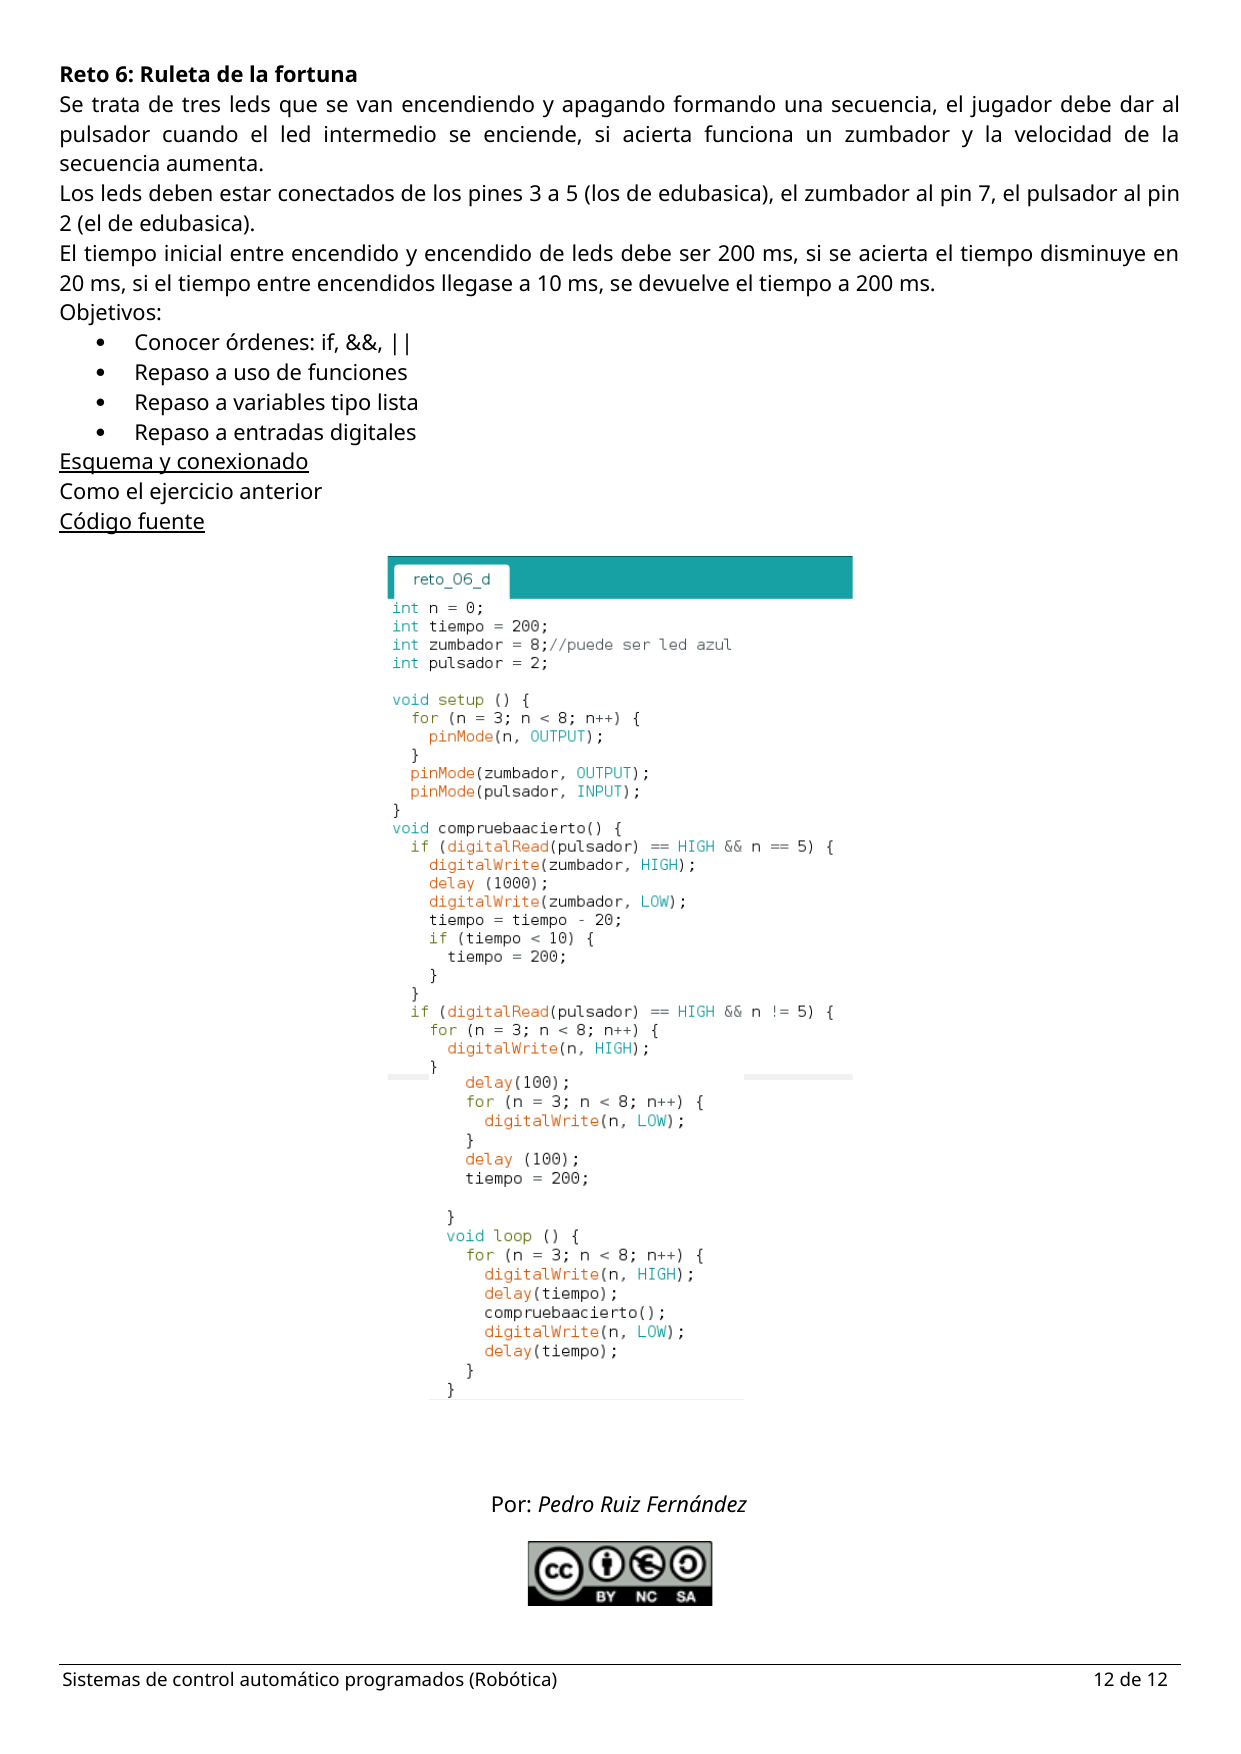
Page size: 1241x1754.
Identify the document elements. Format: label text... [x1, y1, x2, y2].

text Código fuente [59, 506, 1181, 536]
list Repaso a variables tipo lista [97, 387, 1181, 417]
text Los leds deben estar conectados de los pines 3 a 5 (los de edubasica), el zumbador al pin 7, el pulsador al pin 2 (el de edubasica). [59, 178, 1181, 238]
text Como el ejercicio anterior [59, 476, 1181, 506]
list Repaso a entradas digitales [97, 417, 1181, 446]
text Se trata de tres leds que se van encendiendo y apagando formando una secuencia, el jugador debe dar al pulsador cuando el led intermedio se enciende, si acierta funciona un zumbador y la velocidad de la secuencia aumenta. [59, 89, 1181, 178]
text Por: Pedro Ruiz Fernández [59, 1489, 1181, 1518]
list Repaso a uso de funciones [97, 357, 1181, 387]
text El tiempo inicial entre encendido y encendido de leds debe ser 200 ms, si se acierta el tiempo disminuye en 20 ms, si el tiempo entre encendidos llegase a 10 ms, se devuelve el tiempo a 200 ms. [59, 238, 1181, 297]
picture [527, 1541, 713, 1606]
text Esquema y conexionado [59, 446, 1181, 476]
text Objetivos: [59, 297, 1181, 327]
list Conocer órdenes: if, &&, || [97, 327, 1181, 357]
list Reto 6: Ruleta de la fortuna [59, 59, 1181, 89]
picture [387, 556, 853, 1400]
